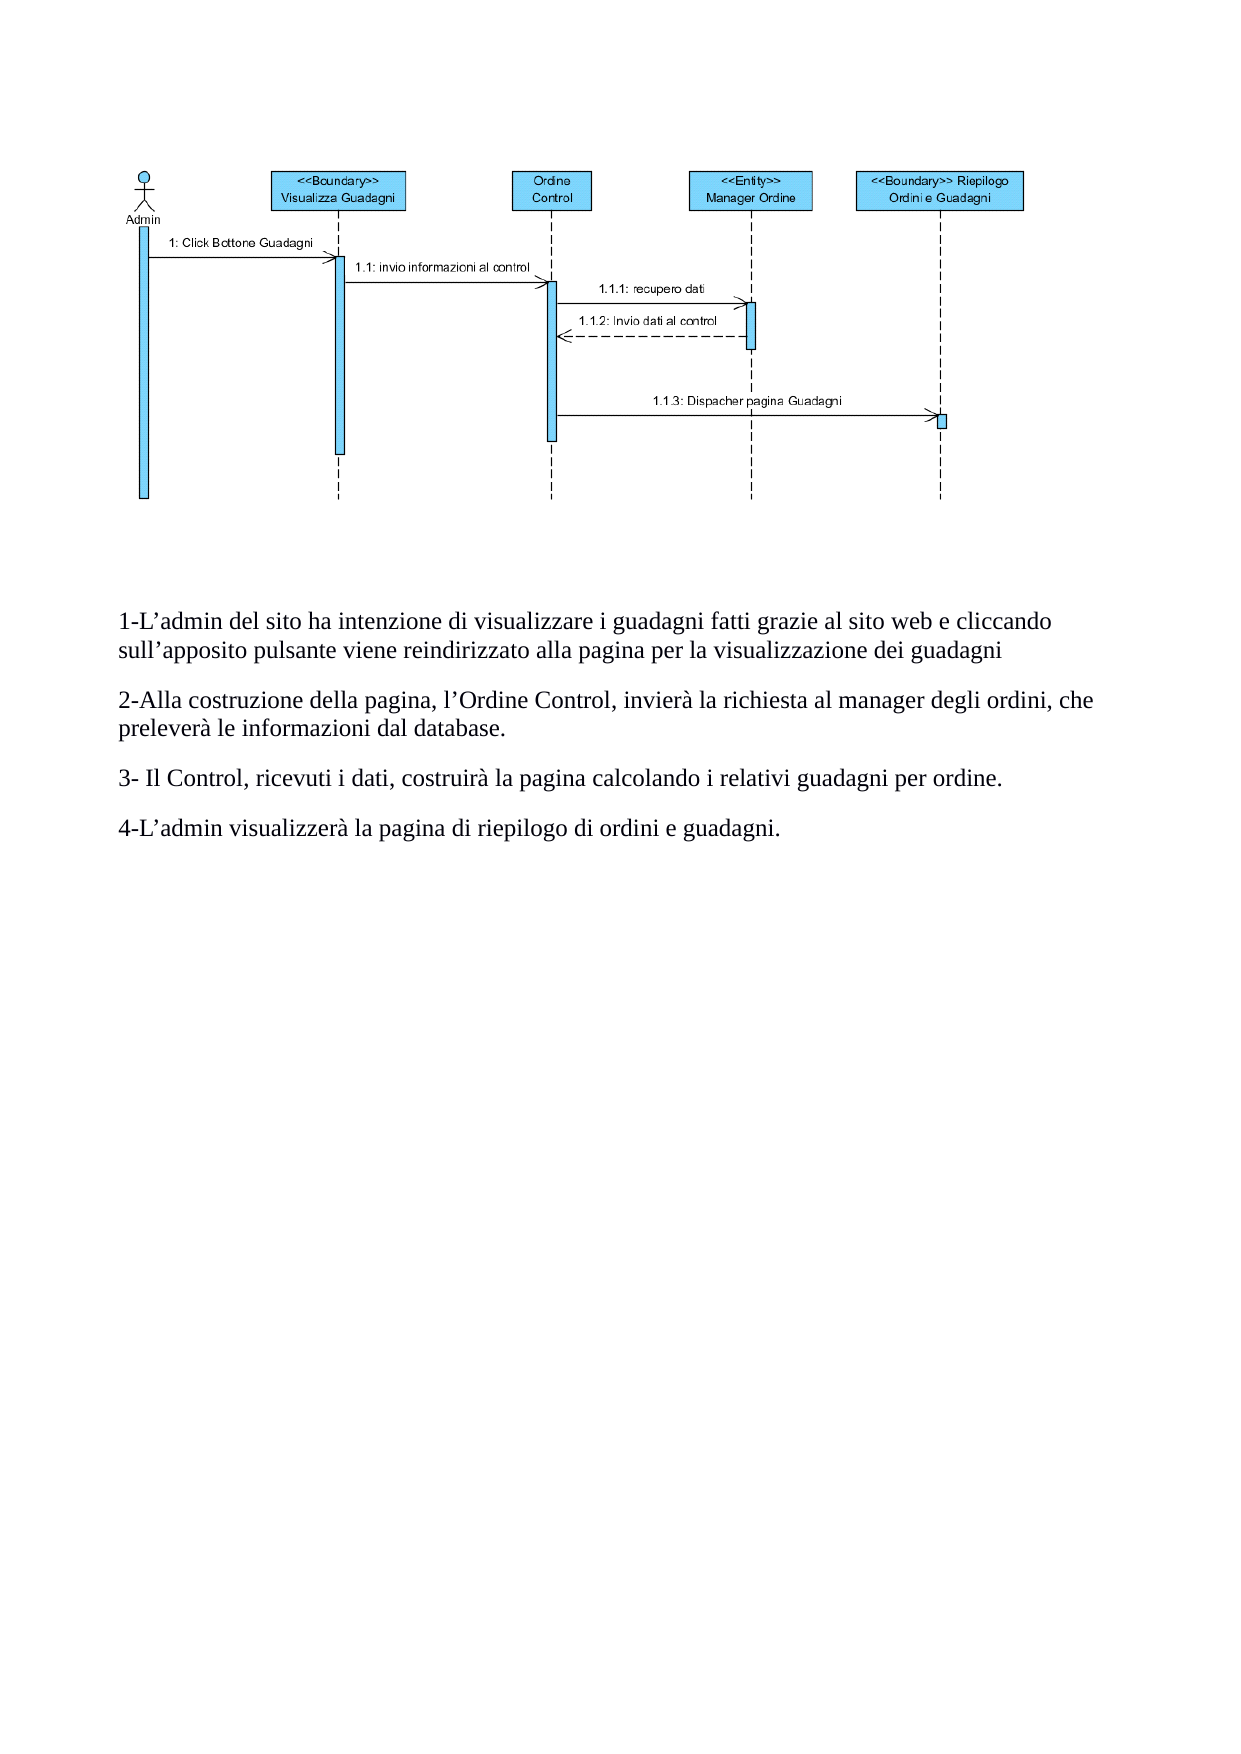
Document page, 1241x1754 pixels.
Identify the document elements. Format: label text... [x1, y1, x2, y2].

text 1-L’admin del sito ha intenzione di visualizzare i guadagni fatti grazie al sito web e cliccando sull’apposito pulsante viene reindirizzato alla pagina per la visualizzazione dei guadagni [118, 606, 1122, 664]
text 3- Il Control, ricevuti i dati, costruirà la pagina calcolando i relativi guadagni per ordine. [118, 763, 1122, 792]
text 4-L’admin visualizzerà la pagina di riepilogo di ordini e guadagni. [118, 813, 1122, 841]
text 2-Alla costruzione della pagina, l’Ordine Control, invierà la richiesta al manager degli ordini, che preleverà le informazioni dal database. [118, 685, 1122, 742]
